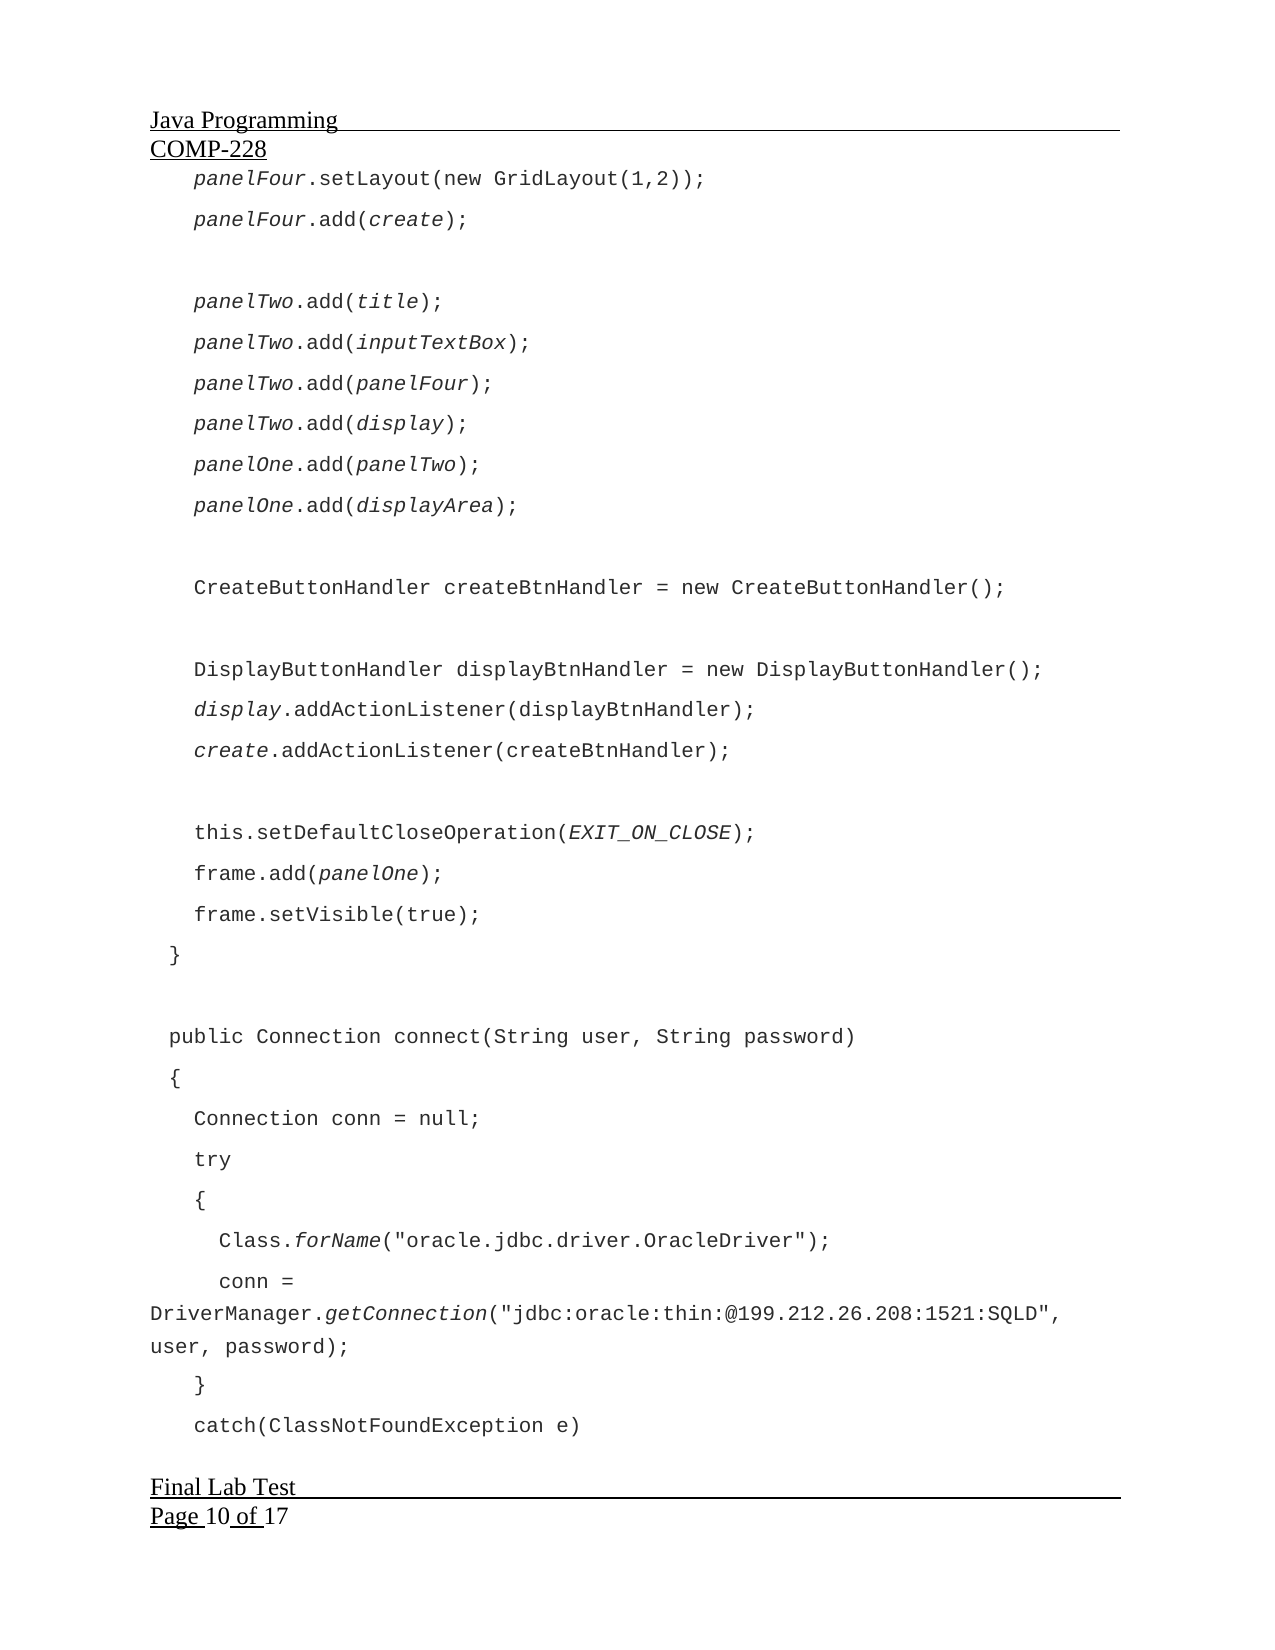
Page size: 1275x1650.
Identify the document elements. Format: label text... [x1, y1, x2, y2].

text panelTwo.add(display); [150, 407, 1125, 437]
text panelOne.add(displayArea); [150, 489, 1125, 518]
text this.setDefaultCloseOperation(EXIT_ON_CLOSE); [150, 816, 1125, 846]
text CreateButtonHandler createBtnHandler = new CreateButtonHandler(); [150, 571, 1125, 600]
text DisplayButtonHandler displayBtnHandler = new DisplayButtonHandler(); [150, 653, 1125, 682]
text } [150, 938, 1125, 968]
text frame.add(panelOne); [150, 857, 1125, 887]
text } [150, 1368, 1125, 1398]
text Connection conn = null; [150, 1102, 1125, 1131]
text panelFour.add(create); [150, 203, 1125, 233]
text display.addActionListener(displayBtnHandler); [150, 693, 1125, 723]
text conn = DriverManager.getConnection("jdbc:oracle:thin:@199.212.26.208:1521:SQLD", user, password); [150, 1265, 1125, 1359]
text try [150, 1143, 1125, 1172]
text panelTwo.add(inputTextBox); [150, 326, 1125, 356]
text create.addActionListener(createBtnHandler); [150, 734, 1125, 764]
text panelTwo.add(panelFour); [150, 367, 1125, 396]
text { [150, 1183, 1125, 1213]
text Class.forName("oracle.jdbc.driver.OracleDriver"); [150, 1224, 1125, 1254]
text panelTwo.add(title); [150, 285, 1125, 315]
text { [150, 1061, 1125, 1091]
text public Connection connect(String user, String password) [150, 1020, 1125, 1050]
text frame.setVisible(true); [150, 898, 1125, 927]
text panelOne.add(panelTwo); [150, 448, 1125, 478]
text catch(ClassNotFoundException e) [150, 1409, 1125, 1439]
text panelFour.setLayout(new GridLayout(1,2)); [150, 162, 1125, 192]
